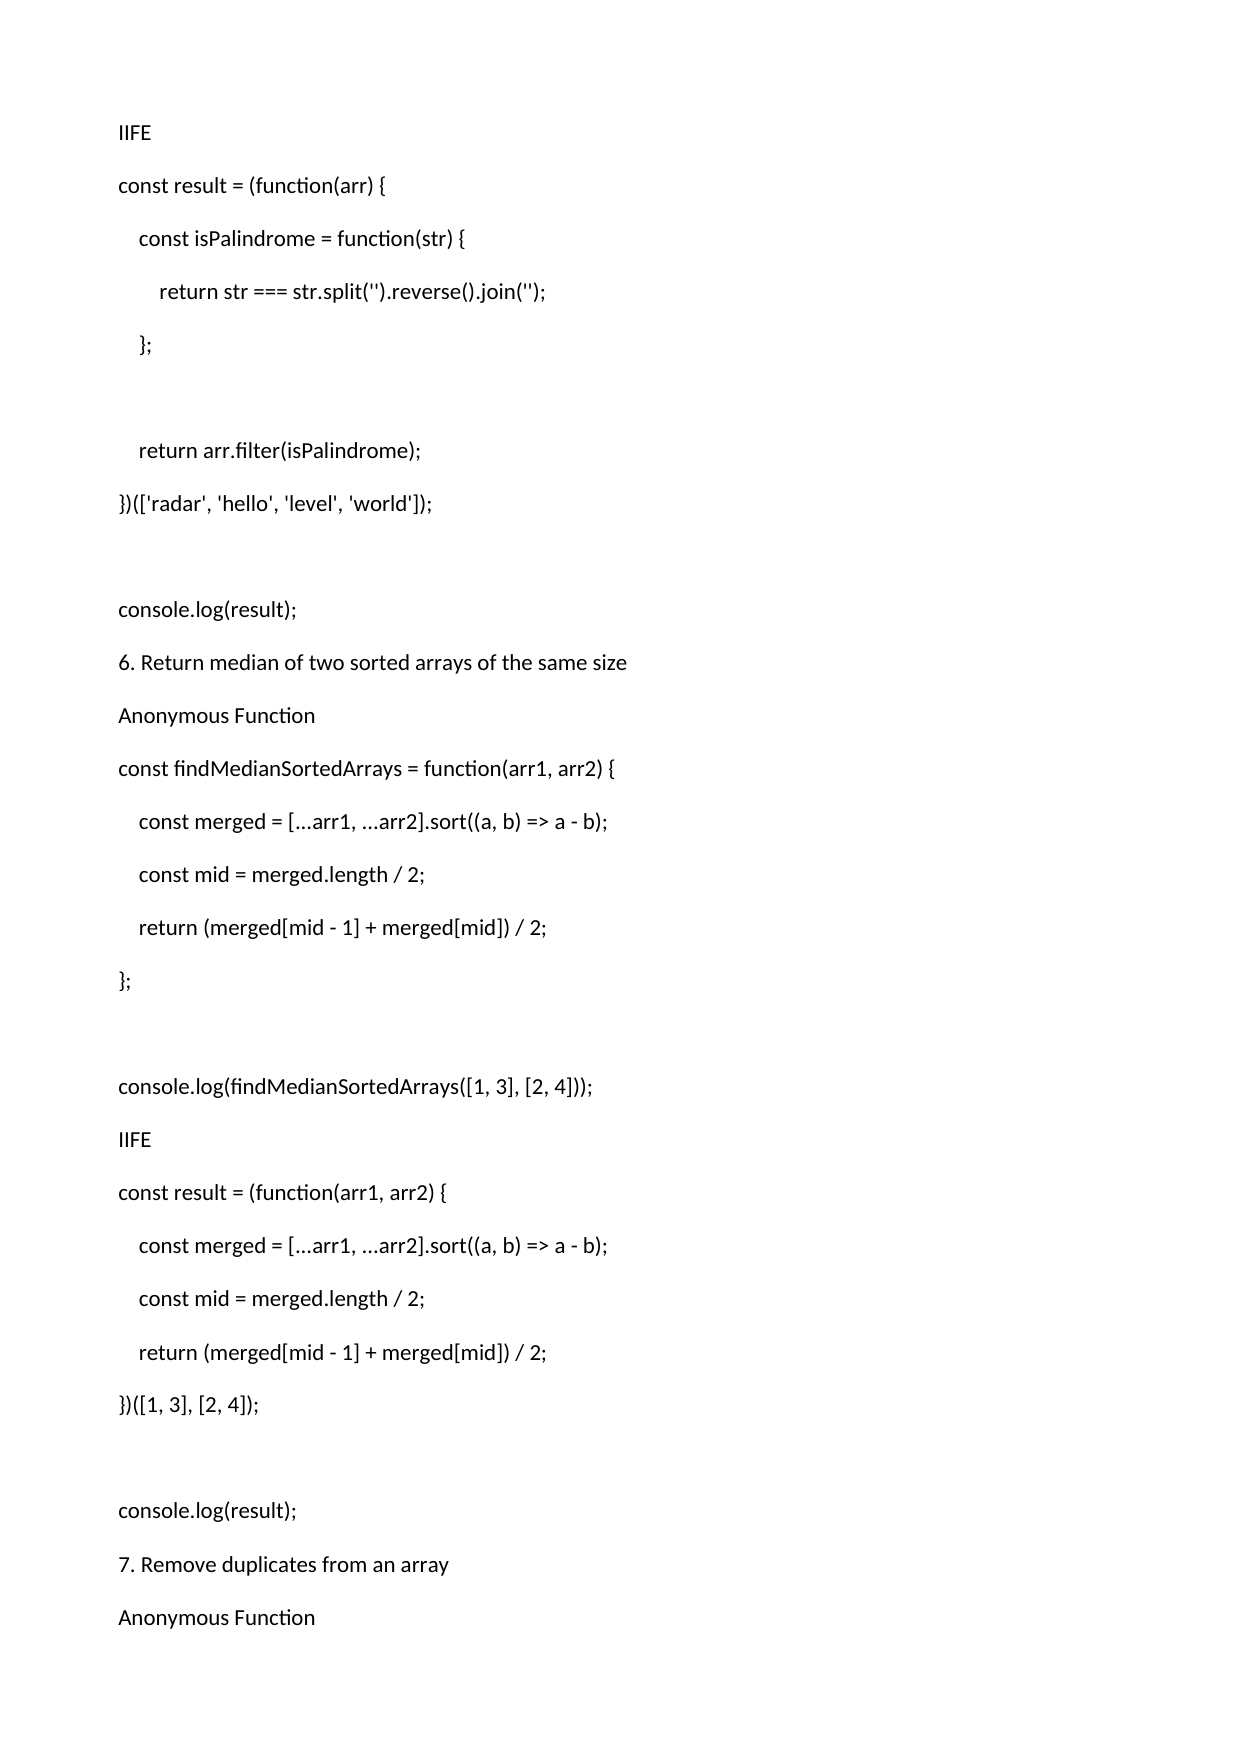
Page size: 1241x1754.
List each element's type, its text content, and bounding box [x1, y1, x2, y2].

text const result = (function(arr) { [118, 171, 1122, 199]
text IIFE [118, 118, 1122, 146]
text }; [118, 330, 1122, 358]
text IIFE [118, 1126, 1122, 1153]
text const merged = [...arr1, ...arr2].sort((a, b) => a - b); [118, 807, 1122, 835]
text console.log(findMedianSortedArrays([1, 3], [2, 4])); [118, 1072, 1122, 1101]
text return str === str.split('').reverse().join(''); [118, 277, 1122, 305]
text return (merged[mid - 1] + merged[mid]) / 2; [118, 1338, 1122, 1366]
text console.log(result); [118, 595, 1122, 623]
text const merged = [...arr1, ...arr2].sort((a, b) => a - b); [118, 1232, 1122, 1259]
text })([1, 3], [2, 4]); [118, 1391, 1122, 1419]
text const findMedianSortedArrays = function(arr1, arr2) { [118, 754, 1122, 782]
text const mid = merged.length / 2; [118, 860, 1122, 888]
text Anonymous Function [118, 701, 1122, 729]
text return (merged[mid - 1] + merged[mid]) / 2; [118, 913, 1122, 941]
text 7. Remove duplicates from an array [118, 1550, 1122, 1578]
text const result = (function(arr1, arr2) { [118, 1178, 1122, 1207]
text const isPalindrome = function(str) { [118, 224, 1122, 252]
text const mid = merged.length / 2; [118, 1284, 1122, 1313]
text }; [118, 966, 1122, 994]
text 6. Return median of two sorted arrays of the same size [118, 648, 1122, 676]
text console.log(result); [118, 1497, 1122, 1525]
text })(['radar', 'hello', 'level', 'world']); [118, 489, 1122, 517]
text Anonymous Function [118, 1603, 1122, 1631]
text return arr.filter(isPalindrome); [118, 436, 1122, 464]
